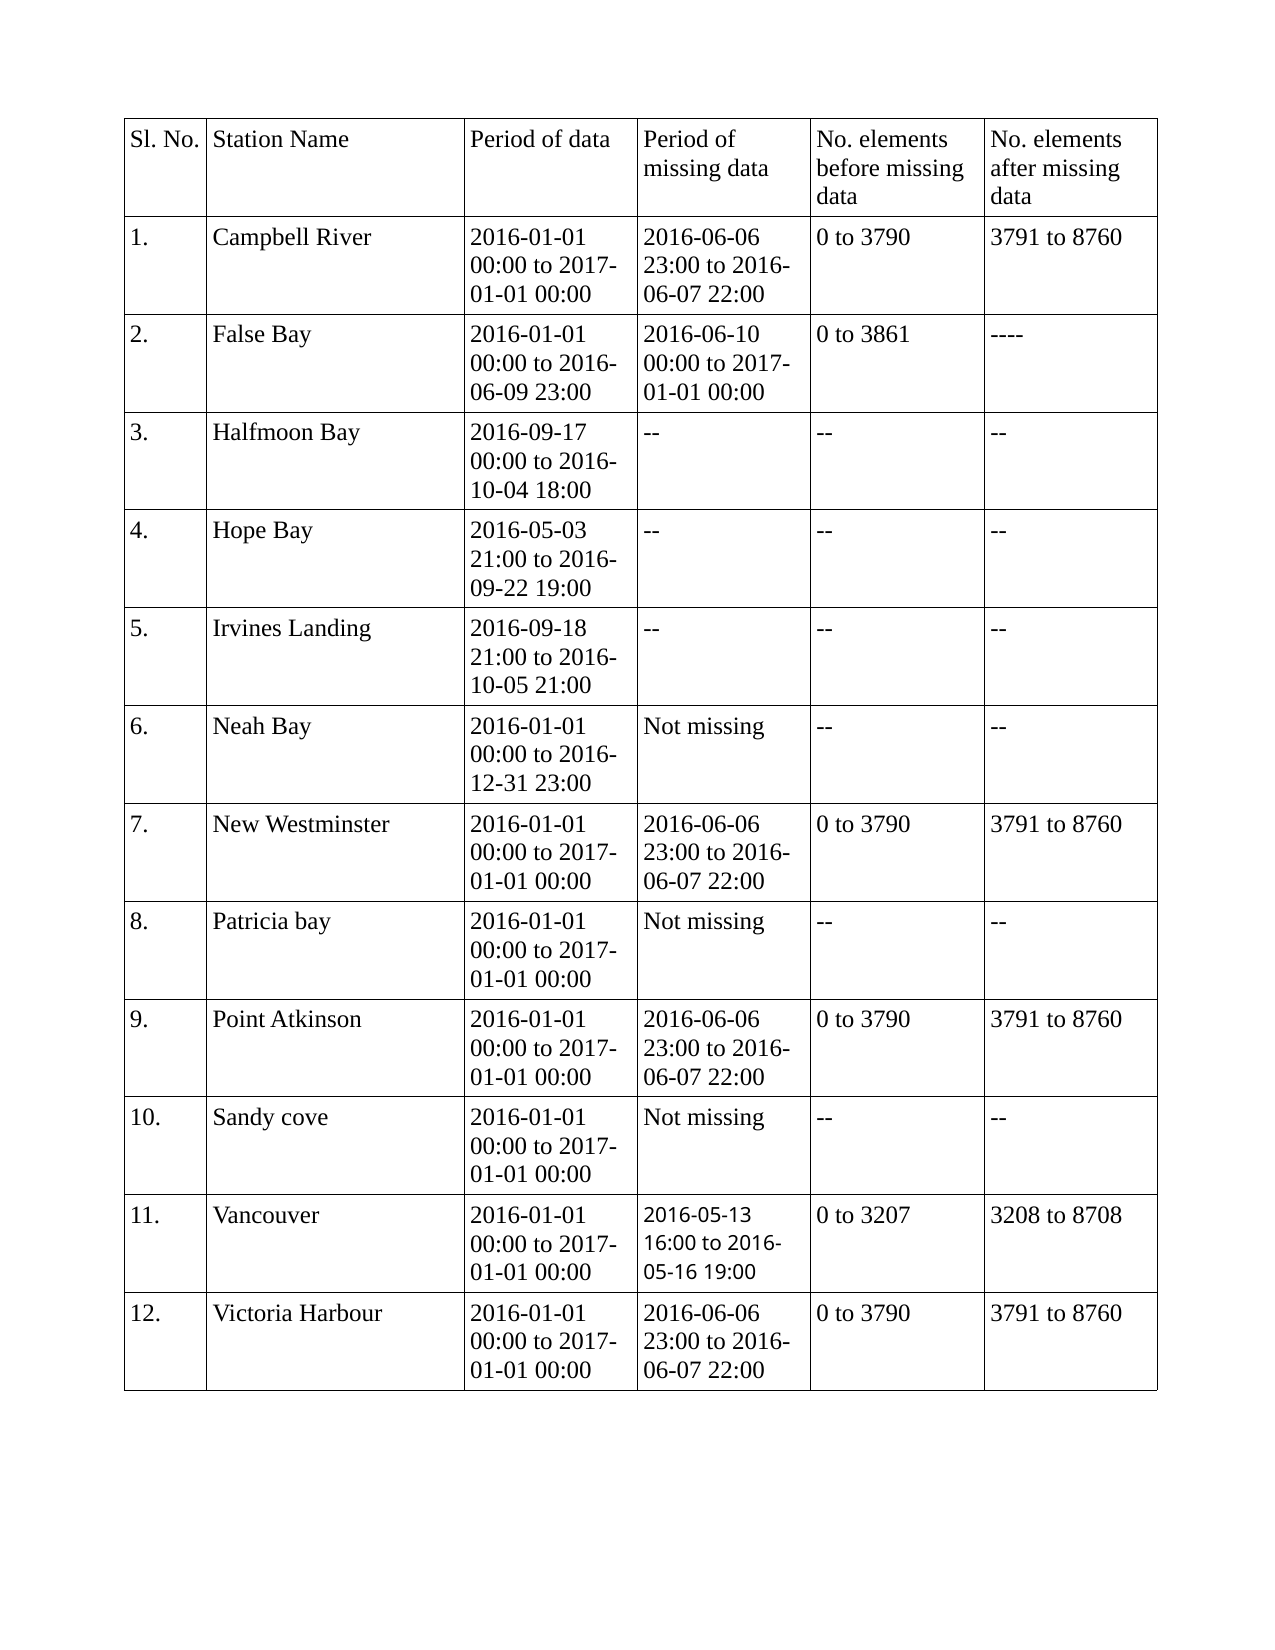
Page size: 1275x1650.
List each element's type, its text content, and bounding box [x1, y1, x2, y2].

table_cell 9. [125, 1000, 206, 1096]
table_cell 10. [125, 1097, 206, 1194]
table_cell -- [985, 510, 1157, 607]
table_cell 0 to 3790 [811, 1293, 984, 1390]
table_cell 3791 to 8760 [985, 217, 1157, 314]
table_cell 0 to 3790 [811, 804, 984, 901]
table_cell Victoria Harbour [207, 1293, 464, 1390]
table_cell Point Atkinson [207, 1000, 464, 1096]
table_cell 2016-01-01 00:00 to 2017-01-01 00:00 [465, 1097, 637, 1194]
table_cell Patricia bay [207, 902, 464, 998]
table_cell 0 to 3790 [811, 217, 984, 314]
table_cell False Bay [207, 315, 464, 412]
table_cell Not missing [638, 706, 810, 803]
table_header No. elements before missing data [811, 119, 984, 216]
table_cell 4. [125, 510, 206, 607]
table_cell 6. [125, 706, 206, 803]
table_cell 12. [125, 1293, 206, 1390]
table_cell 3. [125, 413, 206, 509]
table_cell 2016-06-06 23:00 to 2016-06-07 22:00 [638, 1000, 810, 1096]
table_cell 1. [125, 217, 206, 314]
table_cell 2016-01-01 00:00 to 2017-01-01 00:00 [465, 217, 637, 314]
table_cell 2016-06-06 23:00 to 2016-06-07 22:00 [638, 1293, 810, 1390]
table_cell 2016-06-06 23:00 to 2016-06-07 22:00 [638, 217, 810, 314]
table_cell -- [811, 510, 984, 607]
table_cell Irvines Landing [207, 608, 464, 705]
table_cell Vancouver [207, 1195, 464, 1292]
table_cell 3791 to 8760 [985, 1000, 1157, 1096]
table_cell -- [811, 413, 984, 509]
table_cell New Westminster [207, 804, 464, 901]
table_cell -- [811, 902, 984, 998]
table_header Period of data [465, 119, 637, 216]
table_cell -- [985, 706, 1157, 803]
table_cell 7. [125, 804, 206, 901]
table_cell ---- [985, 315, 1157, 412]
table_header No. elements after missing data [985, 119, 1157, 216]
table_cell Not missing [638, 902, 810, 998]
table_cell 0 to 3861 [811, 315, 984, 412]
table_header Station Name [207, 119, 464, 216]
table_cell 2016-01-01 00:00 to 2017-01-01 00:00 [465, 1293, 637, 1390]
table_cell 5. [125, 608, 206, 705]
table_cell 2016-01-01 00:00 to 2017-01-01 00:00 [465, 1000, 637, 1096]
table_cell -- [811, 608, 984, 705]
table_cell 11. [125, 1195, 206, 1292]
table_cell -- [638, 413, 810, 509]
table_header Period of missing data [638, 119, 810, 216]
table_cell -- [985, 1097, 1157, 1194]
table_cell 2016-01-01 00:00 to 2016-12-31 23:00 [465, 706, 637, 803]
table_cell 0 to 3790 [811, 1000, 984, 1096]
table_cell Campbell River [207, 217, 464, 314]
table_cell 2. [125, 315, 206, 412]
table_cell 2016-09-18 21:00 to 2016-10-05 21:00 [465, 608, 637, 705]
table_cell 0 to 3207 [811, 1195, 984, 1292]
table_cell 3208 to 8708 [985, 1195, 1157, 1292]
table_cell -- [985, 413, 1157, 509]
table_cell Not missing [638, 1097, 810, 1194]
table_cell 2016-06-10 00:00 to 2017-01-01 00:00 [638, 315, 810, 412]
table_header Sl. No. [125, 119, 206, 216]
table_cell 2016-05-13 16:00 to 2016-05-16 19:00 [638, 1195, 810, 1292]
table_cell -- [985, 902, 1157, 998]
table_cell 2016-01-01 00:00 to 2016-06-09 23:00 [465, 315, 637, 412]
table_cell Neah Bay [207, 706, 464, 803]
table_cell 2016-06-06 23:00 to 2016-06-07 22:00 [638, 804, 810, 901]
table_cell Halfmoon Bay [207, 413, 464, 509]
table_cell 2016-01-01 00:00 to 2017-01-01 00:00 [465, 804, 637, 901]
table_cell Hope Bay [207, 510, 464, 607]
table_cell Sandy cove [207, 1097, 464, 1194]
table_cell -- [985, 608, 1157, 705]
table_cell 3791 to 8760 [985, 1293, 1157, 1390]
table_cell -- [638, 608, 810, 705]
table_cell -- [811, 706, 984, 803]
table_cell -- [638, 510, 810, 607]
table_cell 2016-01-01 00:00 to 2017-01-01 00:00 [465, 1195, 637, 1292]
table_cell 2016-05-03 21:00 to 2016-09-22 19:00 [465, 510, 637, 607]
table_cell 2016-01-01 00:00 to 2017-01-01 00:00 [465, 902, 637, 998]
table_cell 3791 to 8760 [985, 804, 1157, 901]
table_cell 2016-09-17 00:00 to 2016-10-04 18:00 [465, 413, 637, 509]
table_cell -- [811, 1097, 984, 1194]
table_cell 8. [125, 902, 206, 998]
